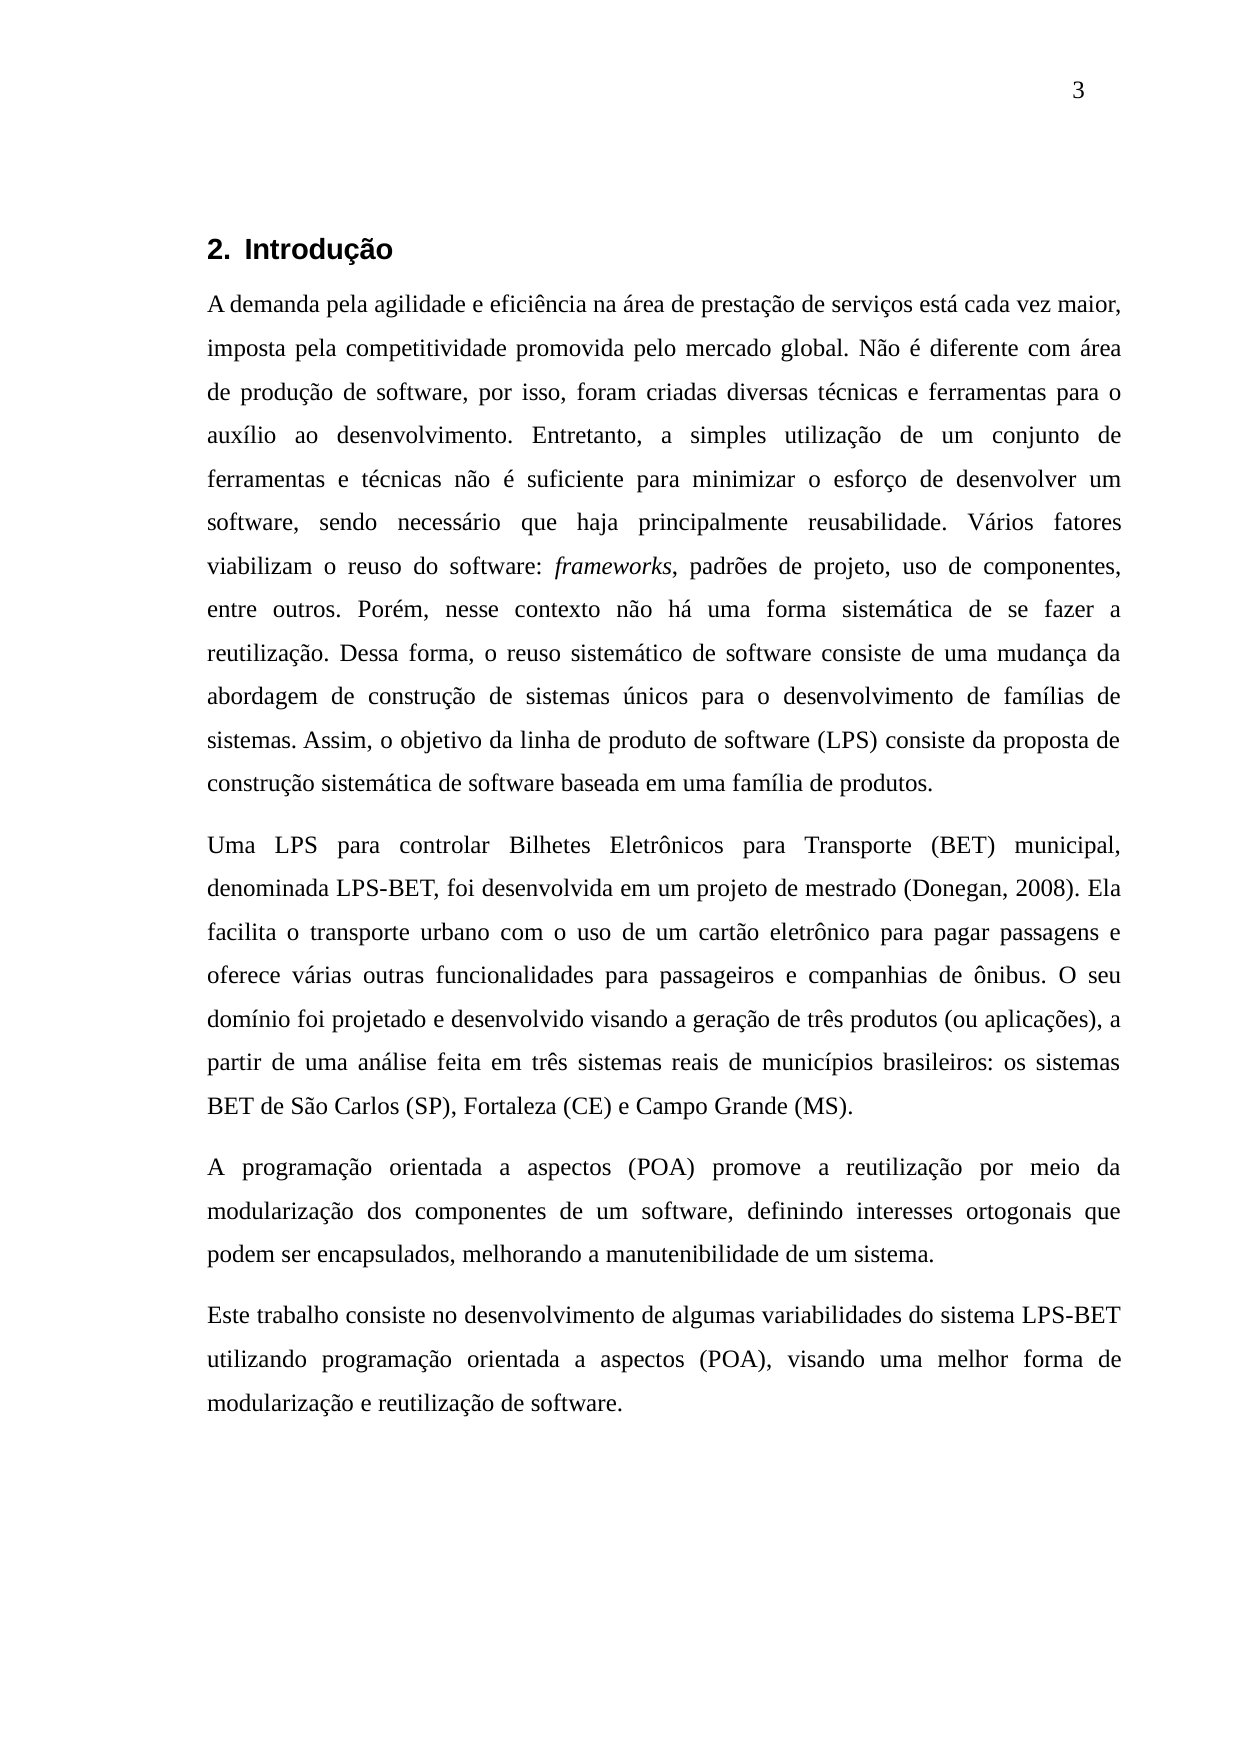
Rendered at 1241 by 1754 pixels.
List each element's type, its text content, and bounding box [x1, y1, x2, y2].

text A programação orientada a aspectos (POA) promove a reutilização por meio da modularização dos componentes de um software, definindo interesses ortogonais que podem ser encapsulados, melhorando a manutenibilidade de um sistema. [207, 1152, 1122, 1268]
subtitle Introdução [207, 232, 1122, 265]
text Uma LPS para controlar Bilhetes Eletrônicos para Transporte (BET) municipal, denominada LPS-BET, foi desenvolvida em um projeto de mestrado (Donegan, 2008). Ela facilita o transporte urbano com o uso de um cartão eletrônico para pagar passagens e oferece várias outras funcionalidades para passageiros e companhias de ônibus. O seu domínio foi projetado e desenvolvido visando a geração de três produtos (ou aplicações), a partir de uma análise feita em três sistemas reais de municípios brasileiros: os sistemas BET de São Carlos (SP), Fortaleza (CE) e Campo Grande (MS). [207, 829, 1122, 1120]
text A demanda pela agilidade e eficiência na área de prestação de serviços está cada vez maior, imposta pela competitividade promovida pelo mercado global. Não é diferente com área de produção de software, por isso, foram criadas diversas técnicas e ferramentas para o auxílio ao desenvolvimento. Entretanto, a simples utilização de um conjunto de ferramentas e técnicas não é suficiente para minimizar o esforço de desenvolver um software, sendo necessário que haja principalmente reusabilidade. Vários fatores viabilizam o reuso do software: frameworks, padrões de projeto, uso de componentes, entre outros. Porém, nesse contexto não há uma forma sistemática de se fazer a reutilização. Dessa forma, o reuso sistemático de software consiste de uma mudança da abordagem de construção de sistemas únicos para o desenvolvimento de famílias de sistemas. Assim, o objetivo da linha de produto de software (LPS) consiste da proposta de construção sistemática de software baseada em uma família de produtos. [207, 289, 1122, 797]
text Este trabalho consiste no desenvolvimento de algumas variabilidades do sistema LPS-BET utilizando programação orientada a aspectos (POA), visando uma melhor forma de modularização e reutilização de software. [207, 1300, 1122, 1416]
